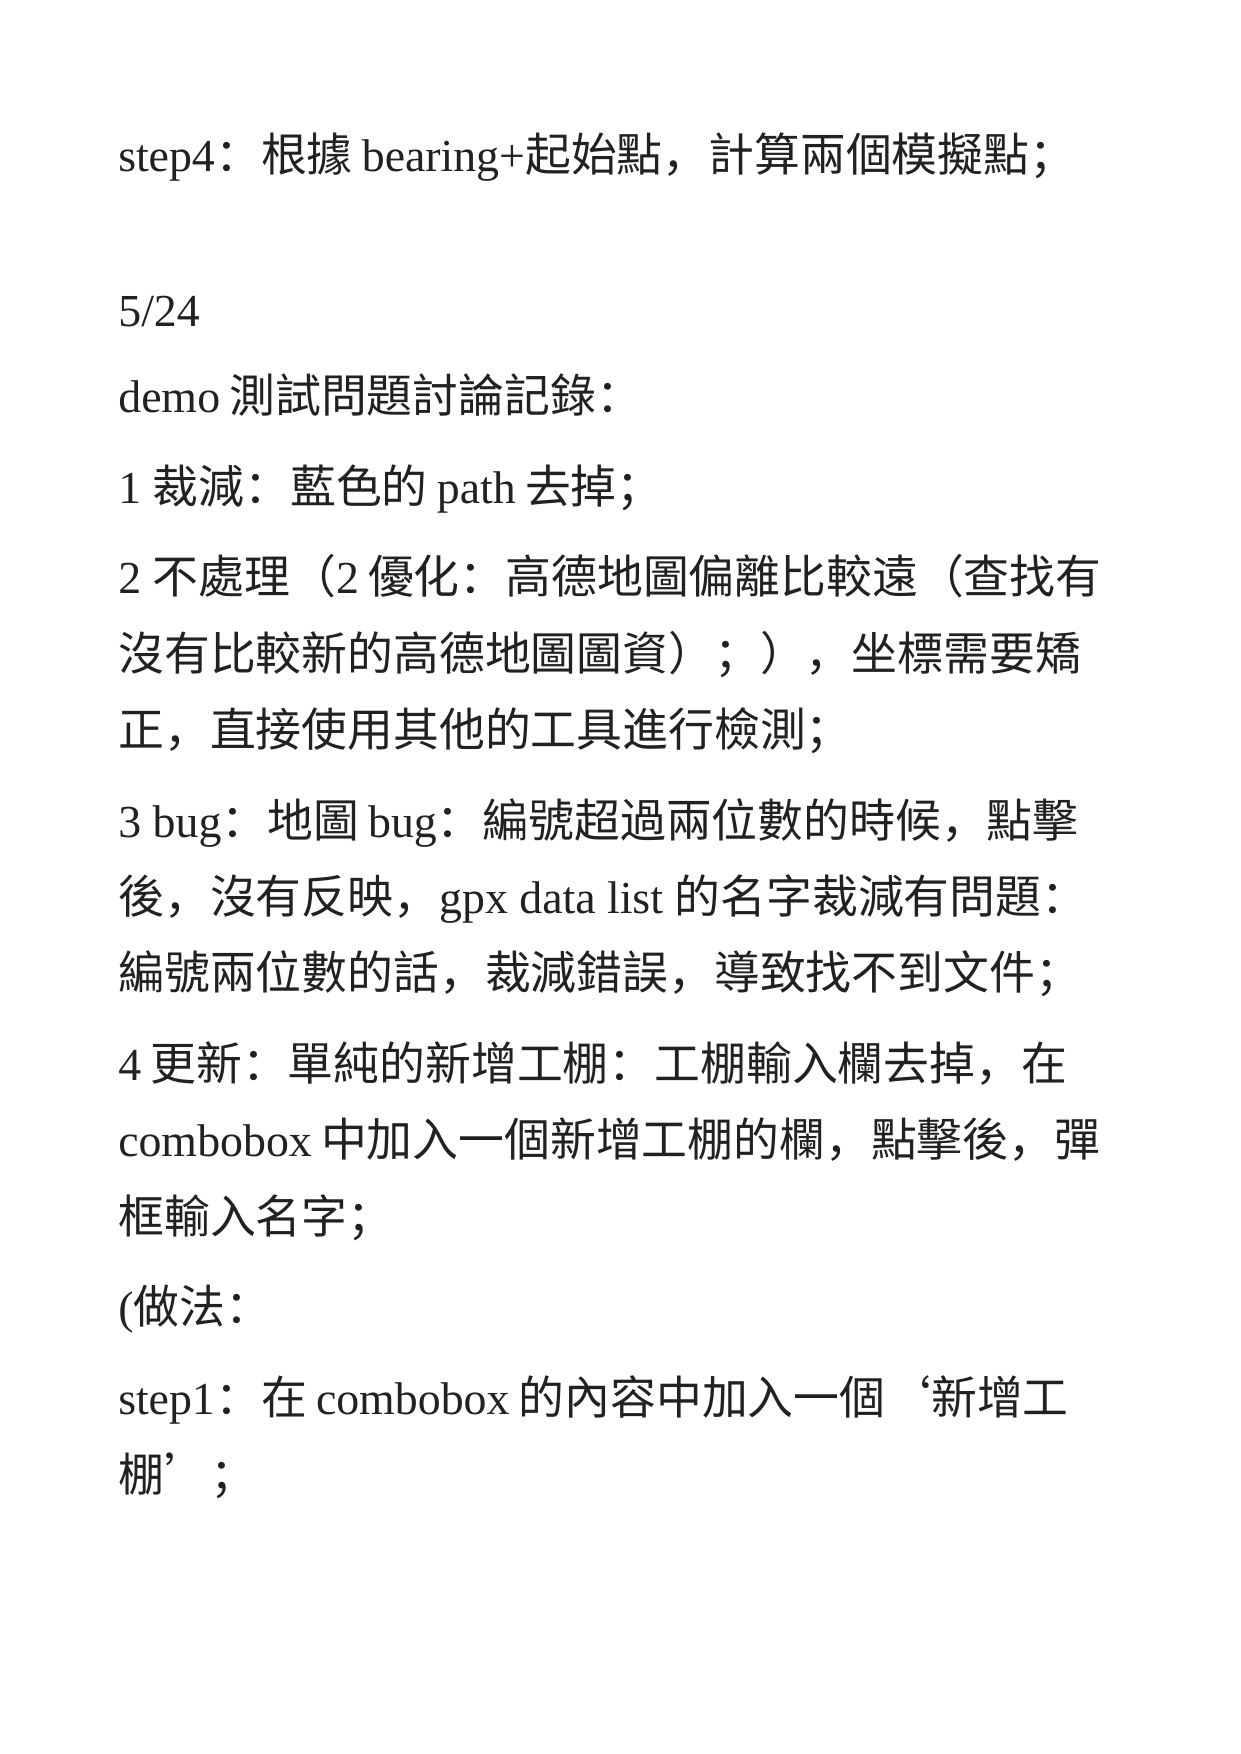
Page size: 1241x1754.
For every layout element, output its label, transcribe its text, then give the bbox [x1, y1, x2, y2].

text 4更新：單純的新增工棚：工棚輸入欄去掉，在combobox中加入一個新增工棚的欄，點擊後，彈框輸入名字； [118, 1027, 1122, 1246]
text 2 不處理（2優化：高德地圖偏離比較遠（查找有沒有比較新的高德地圖圖資）；），坐標需要矯正，直接使用其他的工具進行檢測； [118, 541, 1122, 760]
text 5/24 [118, 284, 1122, 337]
text step1：在combobox的內容中加入一個‘新增工棚’； [118, 1362, 1122, 1504]
text 1 裁減：藍色的path去掉； [118, 450, 1122, 516]
text 3 bug：地圖bug：編號超過兩位數的時候，點擊後，沒有反映，gpx data list 的名字裁減有問題：編號兩位數的話，裁減錯誤，導致找不到文件； [118, 784, 1122, 1003]
text (做法： [118, 1271, 1122, 1337]
text demo測試問題討論記錄： [118, 359, 1122, 426]
text step4：根據bearing+起始點，計算兩個模擬點； [118, 118, 1122, 184]
